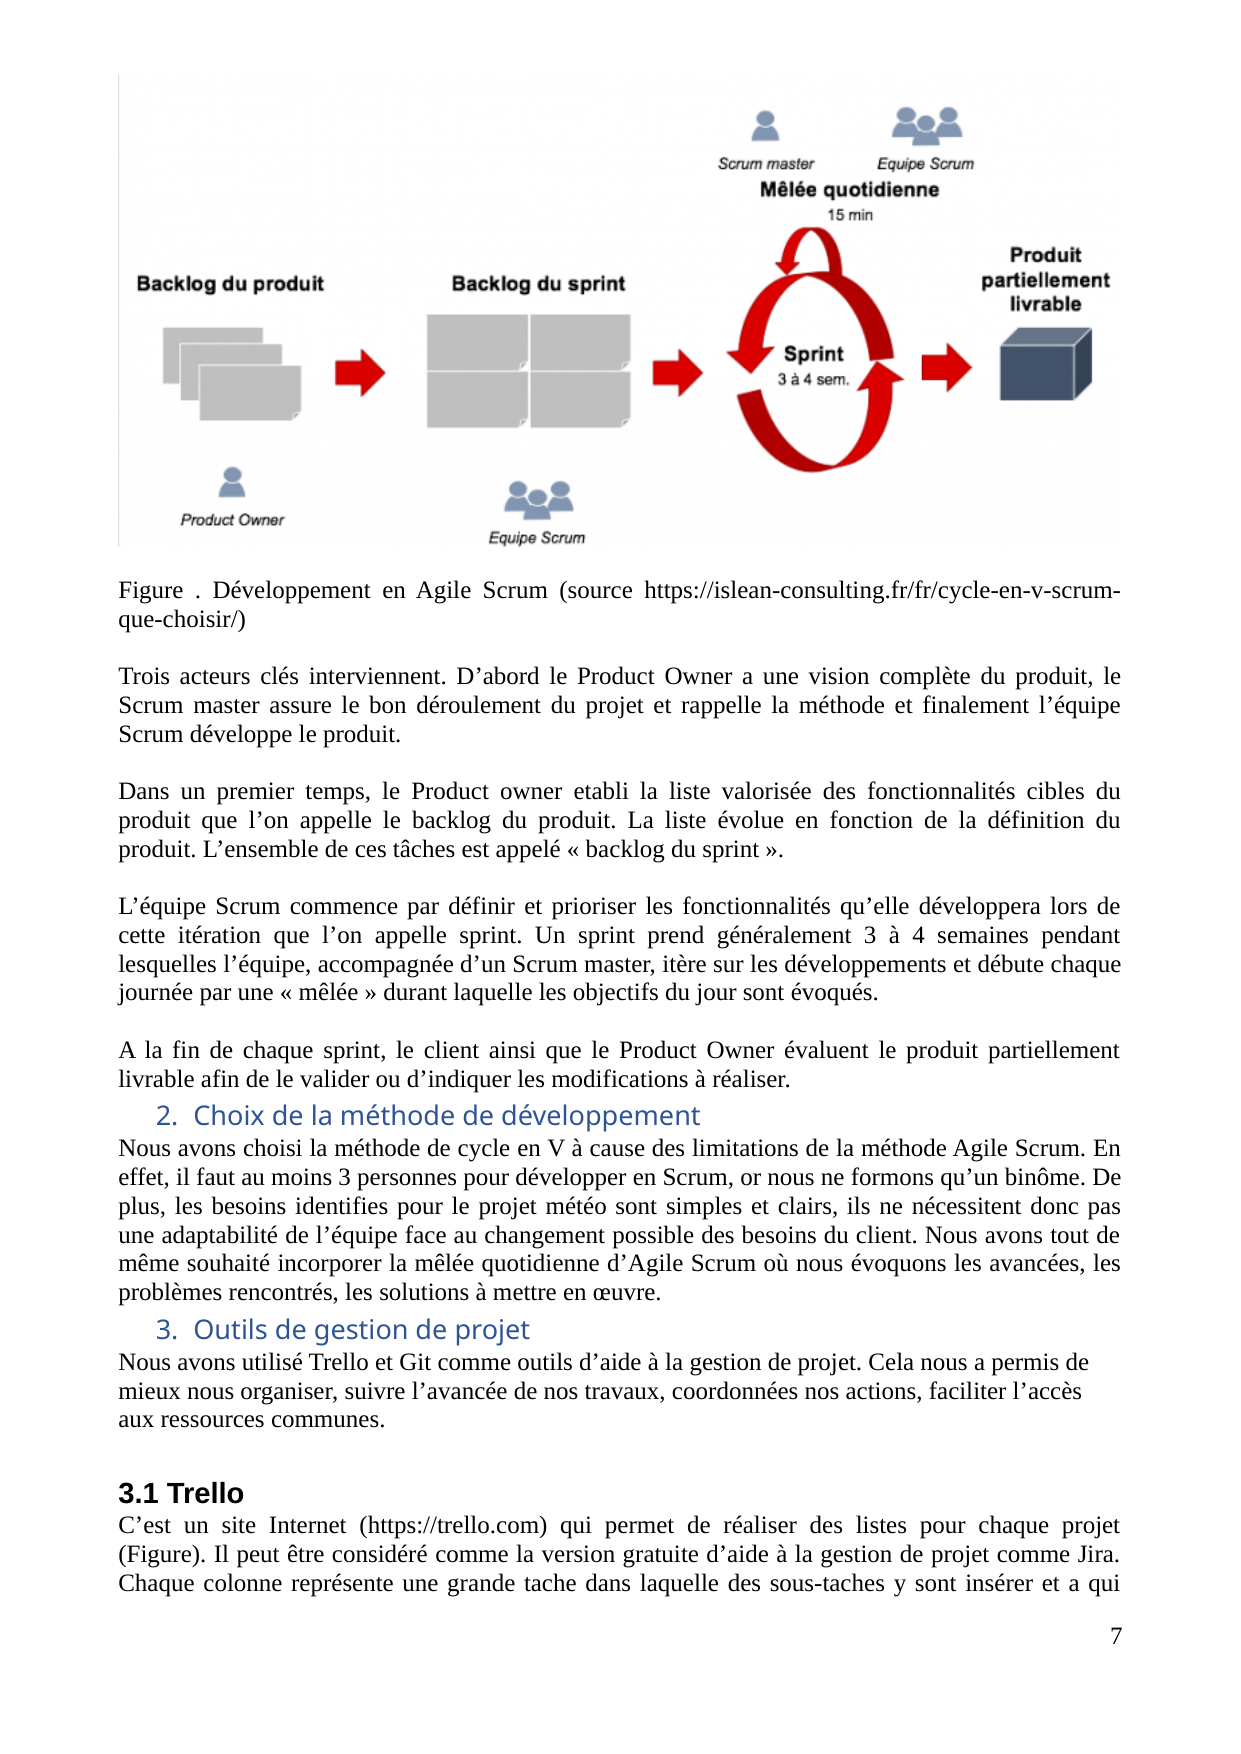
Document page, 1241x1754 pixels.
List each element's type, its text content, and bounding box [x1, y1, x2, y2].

text Dans un premier temps, le Product owner etabli la liste valorisée des fonctionnalités cibles du produit que l’on appelle le backlog du produit. La liste évolue en fonction de la définition du produit. L’ensemble de ces tâches est appelé « backlog du sprint ». [118, 776, 1122, 862]
text Trois acteurs clés interviennent. D’abord le Product Owner a une vision complète du produit, le Scrum master assure le bon déroulement du projet et rappelle la méthode et finalement l’équipe Scrum développe le produit. [118, 661, 1122, 747]
text A la fin de chaque sprint, le client ainsi que le Product Owner évaluent le produit partiellement livrable afin de le valider ou d’indiquer les modifications à réaliser. [118, 1035, 1122, 1092]
picture [118, 75, 1123, 547]
text L’équipe Scrum commence par définir et prioriser les fonctionnalités qu’elle développera lors de cette itération que l’on appelle sprint. Un sprint prend généralement 3 à 4 semaines pendant lesquelles l’équipe, accompagnée d’un Scrum master, itère sur les développements et débute chaque journée par une « mêlée » durant laquelle les objectifs du jour sont évoqués. [118, 891, 1122, 1006]
text Nous avons utilisé Trello et Git comme outils d’aide à la gestion de projet. Cela nous a permis de mieux nous organiser, suivre l’avancée de nos travaux, coordonnées nos actions, faciliter l’accès aux ressources communes. [118, 1347, 1122, 1433]
subtitle 3.1 Trello [118, 1477, 1122, 1510]
text Nous avons choisi la méthode de cycle en V à cause des limitations de la méthode Agile Scrum. En effet, il faut au moins 3 personnes pour développer en Scrum, or nous ne formons qu’un binôme. De plus, les besoins identifies pour le projet météo sont simples et clairs, ils ne nécessitent donc pas une adaptabilité de l’équipe face au changement possible des besoins du client. Nous avons tout de même souhaité incorporer la mêlée quotidienne d’Agile Scrum où nous évoquons les avancées, les problèmes rencontrés, les solutions à mettre en œuvre. [118, 1133, 1122, 1306]
subtitle Choix de la méthode de développement [156, 1097, 1122, 1133]
text C’est un site Internet (https://trello.com) qui permet de réaliser des listes pour chaque projet (Figure). Il peut être considéré comme la version gratuite d’aide à la gestion de projet comme Jira. Chaque colonne représente une grande tache dans laquelle des sous-taches y sont insérer et a qui [118, 1510, 1122, 1596]
subtitle Outils de gestion de projet [156, 1310, 1122, 1347]
text Figure . Développement en Agile Scrum (source https://islean-consulting.fr/fr/cycle-en-v-scrum-que-choisir/) [118, 575, 1122, 632]
